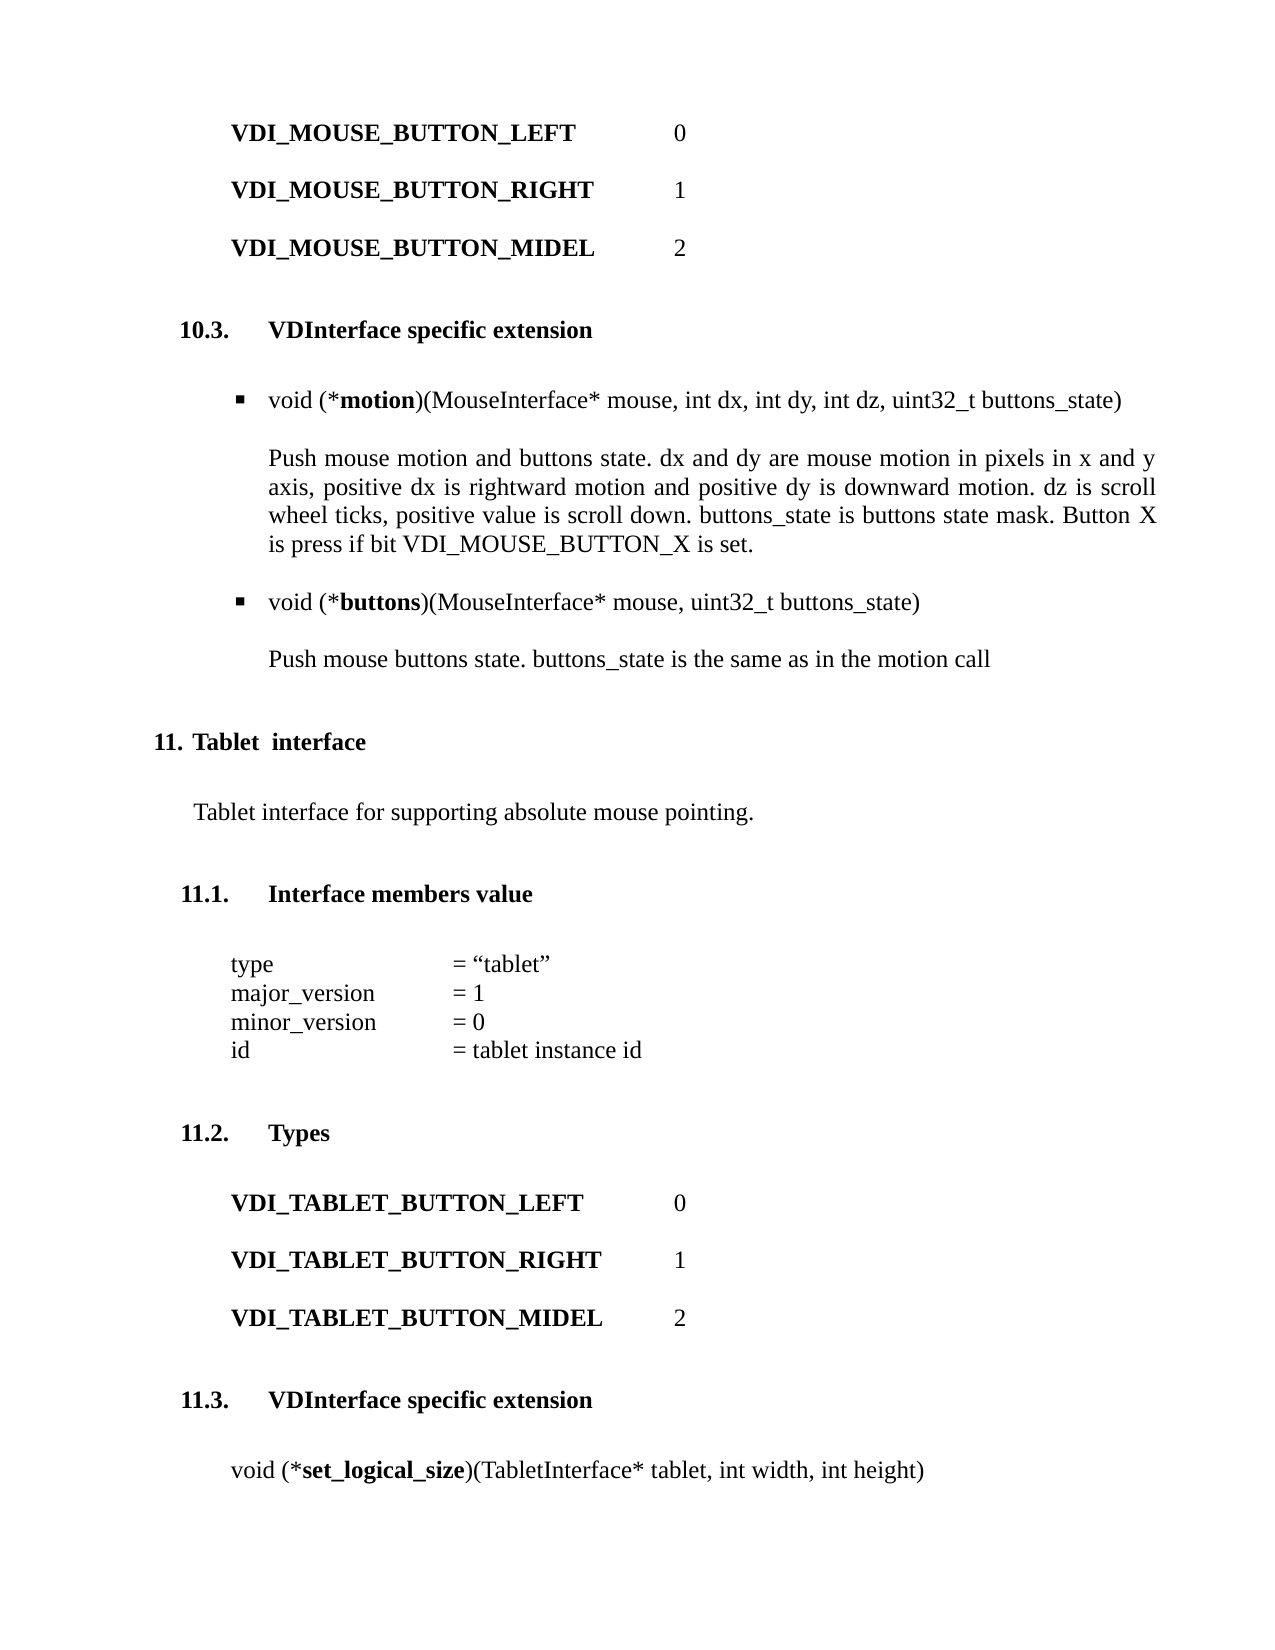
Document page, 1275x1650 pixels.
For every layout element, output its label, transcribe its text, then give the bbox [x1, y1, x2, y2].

list id = tablet instance id [193, 1036, 1157, 1064]
list void (*motion)(MouseInterface* mouse, int dx, int dy, int dz, uint32_t buttons_state) [231, 386, 1157, 414]
list VDI_TABLET_BUTTON_MIDEL 2 [193, 1303, 1157, 1332]
list VDI_MOUSE_BUTTON_RIGHT 1 [193, 176, 1157, 204]
list Tablet interface for supporting absolute mouse pointing. [156, 797, 1157, 826]
subtitle VDInterface specific extension [194, 1386, 1157, 1414]
list VDI_TABLET_BUTTON_LEFT 0 [193, 1188, 1157, 1217]
list void (*buttons)(MouseInterface* mouse, uint32_t buttons_state) [231, 587, 1157, 616]
subtitle Tablet interface [147, 727, 1157, 756]
list Push mouse motion and buttons state. dx and dy are mouse motion in pixels in x and y axis, positive dx is rightward motion and positive dy is downward motion. dz is scroll wheel ticks, positive value is scroll down. buttons_state is buttons state mask. Button X is press if bit VDI_MOUSE_BUTTON_X is set. [231, 443, 1157, 558]
list void (*set_logical_size)(TabletInterface* tablet, int width, int height) [193, 1456, 1157, 1484]
list major_version = 1 [193, 978, 1157, 1007]
list VDI_TABLET_BUTTON_RIGHT 1 [193, 1246, 1157, 1274]
list minor_version = 0 [193, 1007, 1157, 1036]
list VDI_MOUSE_BUTTON_LEFT 0 [193, 118, 1157, 147]
list type = “tablet” [193, 949, 1157, 978]
list VDI_MOUSE_BUTTON_MIDEL 2 [193, 233, 1157, 262]
list Push mouse buttons state. buttons_state is the same as in the motion call [231, 644, 1157, 673]
subtitle Types [194, 1118, 1157, 1147]
subtitle Interface members value [194, 879, 1157, 908]
subtitle VDInterface specific extension [194, 316, 1157, 344]
